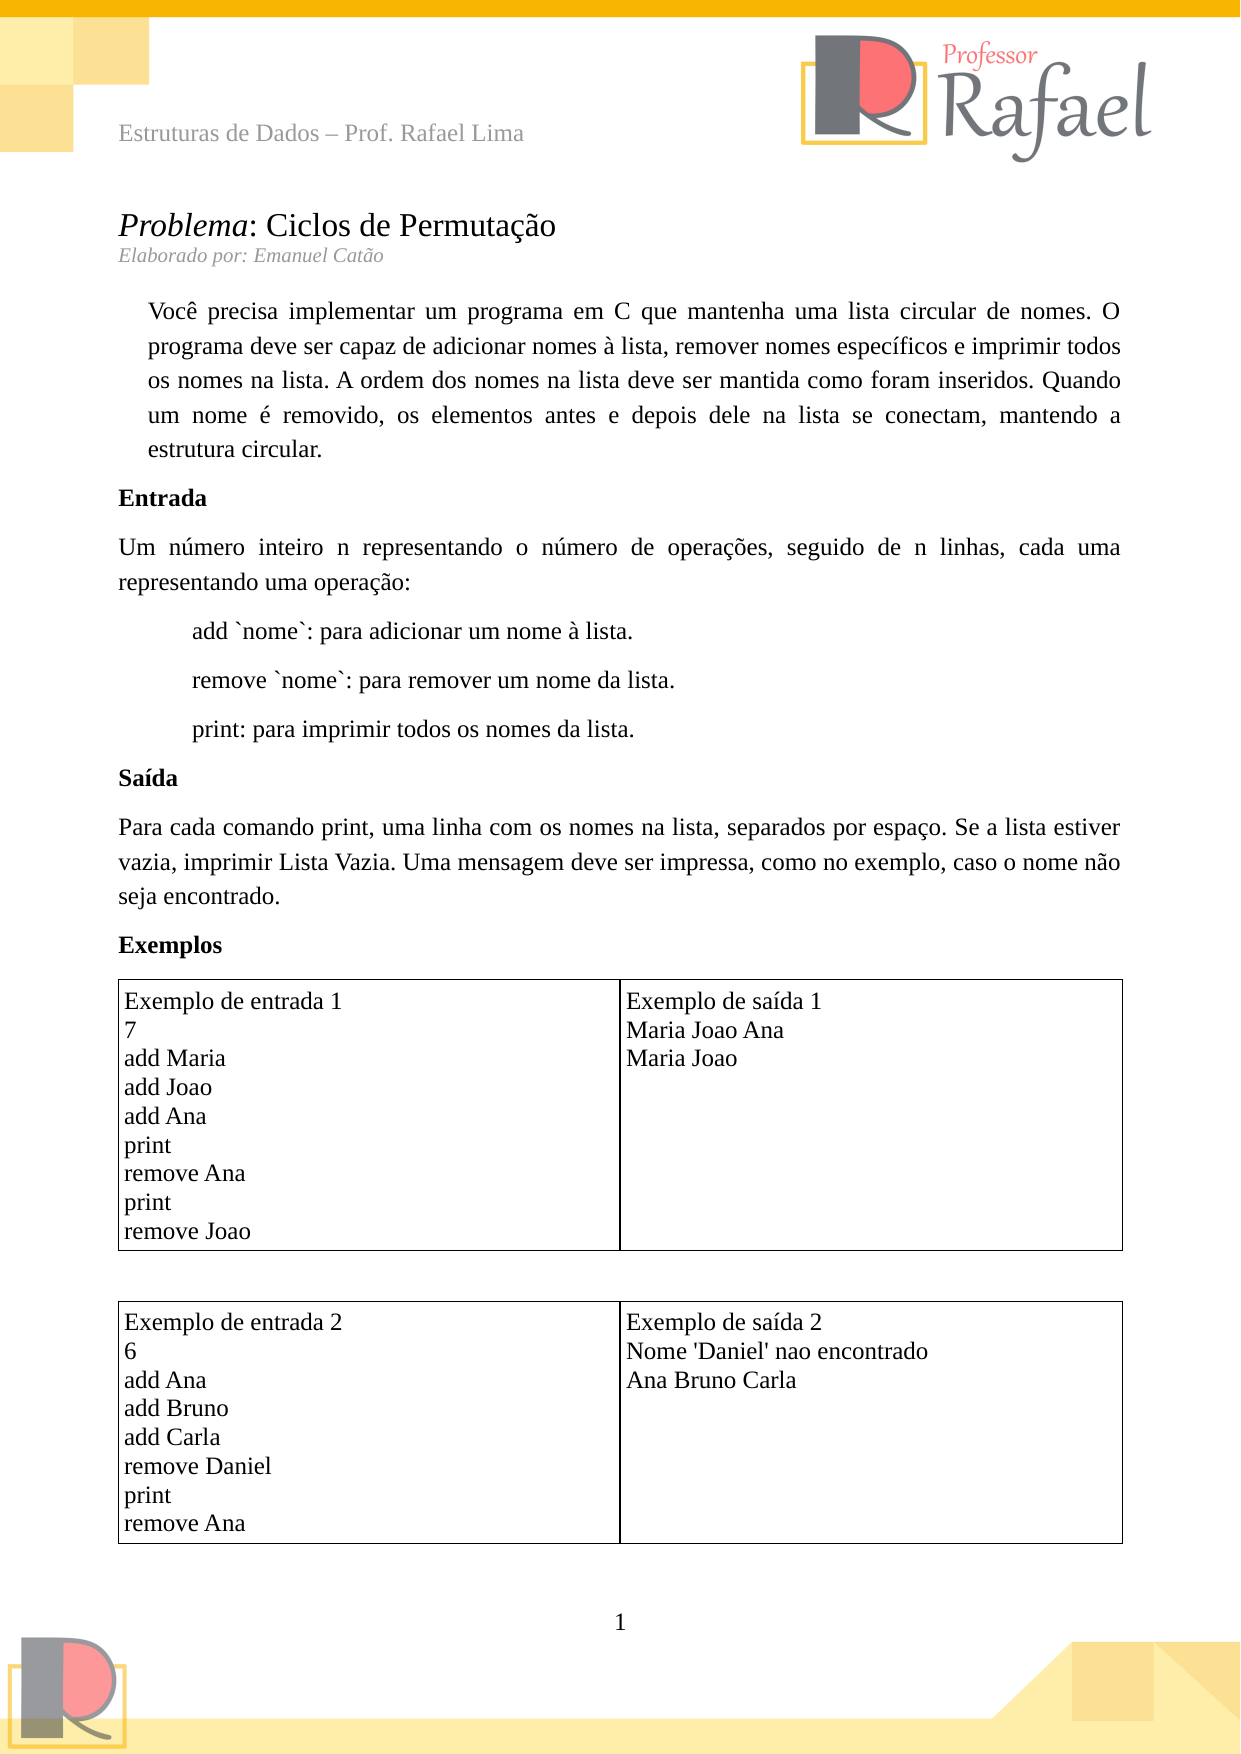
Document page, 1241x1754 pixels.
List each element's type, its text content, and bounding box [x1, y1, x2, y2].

text remove `nome`: para remover um nome da lista. [118, 665, 1122, 694]
table_header Exemplo de saída 1 Maria Joao Ana Maria Joao [621, 980, 1122, 1250]
text Problema: Ciclos de Permutação [118, 205, 1122, 243]
text Você precisa implementar um programa em C que mantenha uma lista circular de nomes. O programa deve ser capaz de adicionar nomes à lista, remover nomes específicos e imprimir todos os nomes na lista. A ordem dos nomes na lista deve ser mantida como foram inseridos. Quando um nome é removido, os elementos antes e depois dele na lista se conectam, mantendo a estrutura circular. [148, 296, 1122, 463]
text Entrada [118, 483, 1122, 512]
table_header Exemplo de entrada 1 7 add Maria add Joao add Ana print remove Ana print remove Joao [119, 980, 619, 1250]
text Exemplos [118, 930, 1122, 959]
text Saída [118, 763, 1122, 792]
text print: para imprimir todos os nomes da lista. [118, 714, 1122, 743]
table_header Exemplo de entrada 2 6 add Ana add Bruno add Carla remove Daniel print remove Ana [119, 1302, 619, 1543]
table_header Exemplo de saída 2 Nome 'Daniel' nao encontrado Ana Bruno Carla [621, 1302, 1122, 1543]
picture [0, 0, 1241, 1754]
text Um número inteiro n representando o número de operações, seguido de n linhas, cada uma representando uma operação: [118, 532, 1122, 596]
text Para cada comando print, uma linha com os nomes na lista, separados por espaço. Se a lista estiver vazia, imprimir Lista Vazia. Uma mensagem deve ser impressa, como no exemplo, caso o nome não seja encontrado. [118, 812, 1122, 910]
text add `nome`: para adicionar um nome à lista. [118, 616, 1122, 644]
text Elaborado por: Emanuel Catão [118, 243, 1122, 267]
